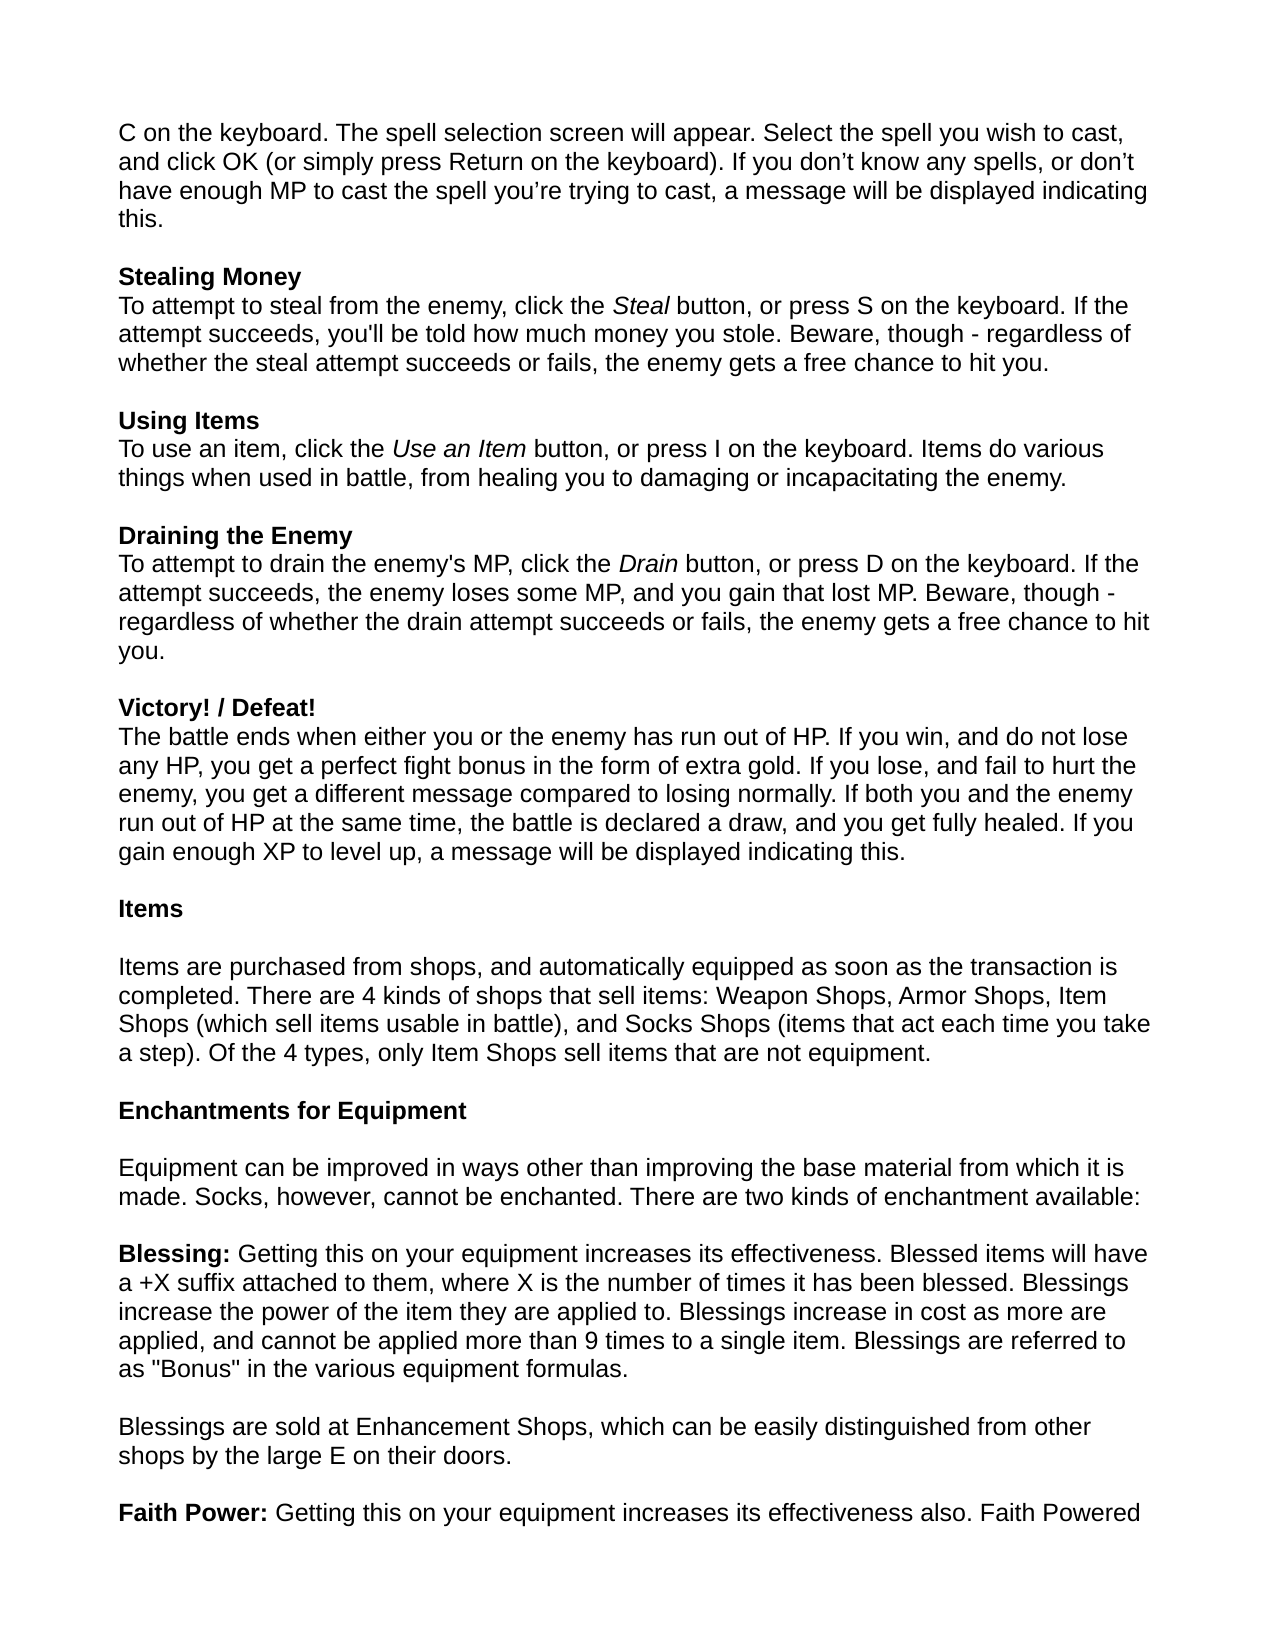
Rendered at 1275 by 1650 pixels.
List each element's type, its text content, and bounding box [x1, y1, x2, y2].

text Blessing: Getting this on your equipment increases its effectiveness. Blessed items will have a +X suffix attached to them, where X is the number of times it has been blessed. Blessings increase the power of the item they are applied to. Blessings increase in cost as more are applied, and cannot be applied more than 9 times to a single item. Blessings are referred to as "Bonus" in the various equipment formulas. [118, 1239, 1157, 1383]
text To attempt to drain the enemy's MP, click the Drain button, or press D on the keyboard. If the attempt succeeds, the enemy loses some MP, and you gain that lost MP. Beware, though - regardless of whether the drain attempt succeeds or fails, the enemy gets a free chance to hit you. [118, 549, 1157, 664]
text To use an item, click the Use an Item button, or press I on the keyboard. Items do various things when used in battle, from healing you to damaging or incapacitating the enemy. [118, 434, 1157, 492]
text C on the keyboard. The spell selection screen will appear. Select the spell you wish to cast, and click OK (or simply press Return on the keyboard). If you don’t know any spells, or don’t have enough MP to cast the spell you’re trying to cast, a message will be displayed indicating this. [118, 118, 1157, 233]
text The battle ends when either you or the enemy has run out of HP. If you win, and do not lose any HP, you get a perfect fight bonus in the form of extra gold. If you lose, and fail to hurt the enemy, you get a different message compared to losing normally. If both you and the enemy run out of HP at the same time, the battle is declared a draw, and you get fully healed. If you gain enough XP to level up, a message will be displayed indicating this. [118, 722, 1157, 866]
text Items [118, 894, 1157, 923]
text Draining the Enemy [118, 521, 1157, 549]
text To attempt to steal from the enemy, click the Steal button, or press S on the keyboard. If the attempt succeeds, you'll be told how much money you stole. Beware, though - regardless of whether the steal attempt succeeds or fails, the enemy gets a free chance to hit you. [118, 291, 1157, 377]
text Equipment can be improved in ways other than improving the base material from which it is made. Socks, however, cannot be enchanted. There are two kinds of enchantment available: [118, 1153, 1157, 1211]
text Items are purchased from shops, and automatically equipped as soon as the transaction is completed. There are 4 kinds of shops that sell items: Weapon Shops, Armor Shops, Item Shops (which sell items usable in battle), and Socks Shops (items that act each time you take a step). Of the 4 types, only Item Shops sell items that are not equipment. [118, 952, 1157, 1067]
text Faith Power: Getting this on your equipment increases its effectiveness also. Faith Powered [118, 1498, 1157, 1527]
text Victory! / Defeat! [118, 693, 1157, 722]
text Stealing Money [118, 262, 1157, 291]
text Blessings are sold at Enhancement Shops, which can be easily distinguished from other shops by the large E on their doors. [118, 1412, 1157, 1469]
text Using Items [118, 406, 1157, 434]
text Enchantments for Equipment [118, 1096, 1157, 1124]
